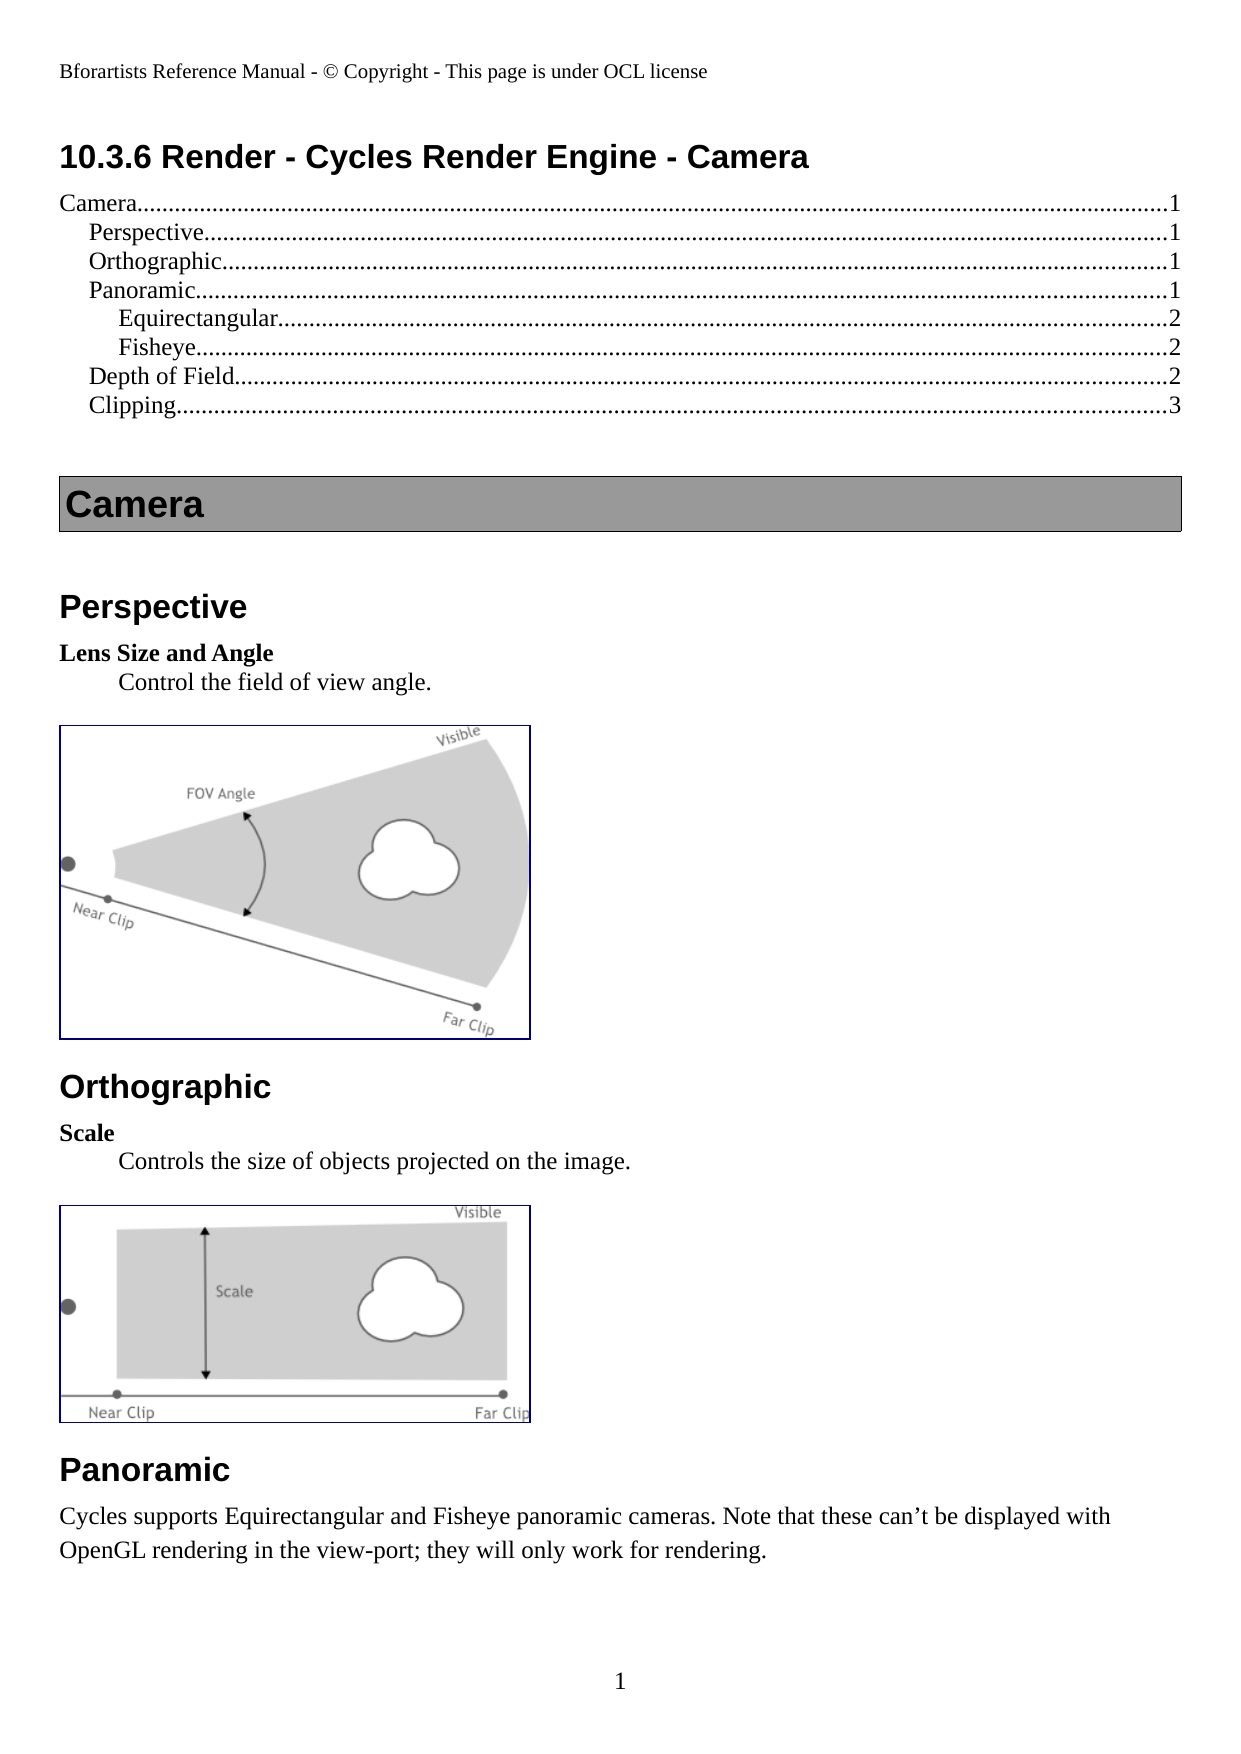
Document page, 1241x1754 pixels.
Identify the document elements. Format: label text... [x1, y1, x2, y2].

subtitle Scale [59, 1118, 1181, 1146]
text Cycles supports Equirectangular and Fisheye panoramic cameras. Note that these can’t be displayed with OpenGL rendering in the view-port; they will only work for rendering. [59, 1501, 1181, 1564]
subtitle 10.3.6 Render - Cycles Render Engine - Camera [59, 138, 1181, 176]
subtitle Panoramic [59, 1450, 1181, 1488]
text Equirectangular 2 [118, 303, 1181, 332]
text Orthographic 1 [88, 246, 1181, 275]
table_header Camera [60, 477, 1181, 531]
text Camera 1 [59, 188, 1181, 217]
text Fisheye 2 [118, 332, 1181, 361]
subtitle Perspective [59, 587, 1181, 625]
text Perspective 1 [88, 217, 1181, 246]
picture [61, 726, 529, 1038]
subtitle Lens Size and Angle [59, 638, 1181, 667]
subtitle Orthographic [59, 1067, 1181, 1105]
text Panoramic 1 [88, 275, 1181, 303]
text Depth of Field 2 [88, 361, 1181, 390]
list Control the field of view angle. [118, 667, 1181, 695]
picture [61, 1206, 529, 1422]
list Controls the size of objects projected on the image. [118, 1146, 1181, 1175]
text Clipping 3 [88, 390, 1181, 418]
